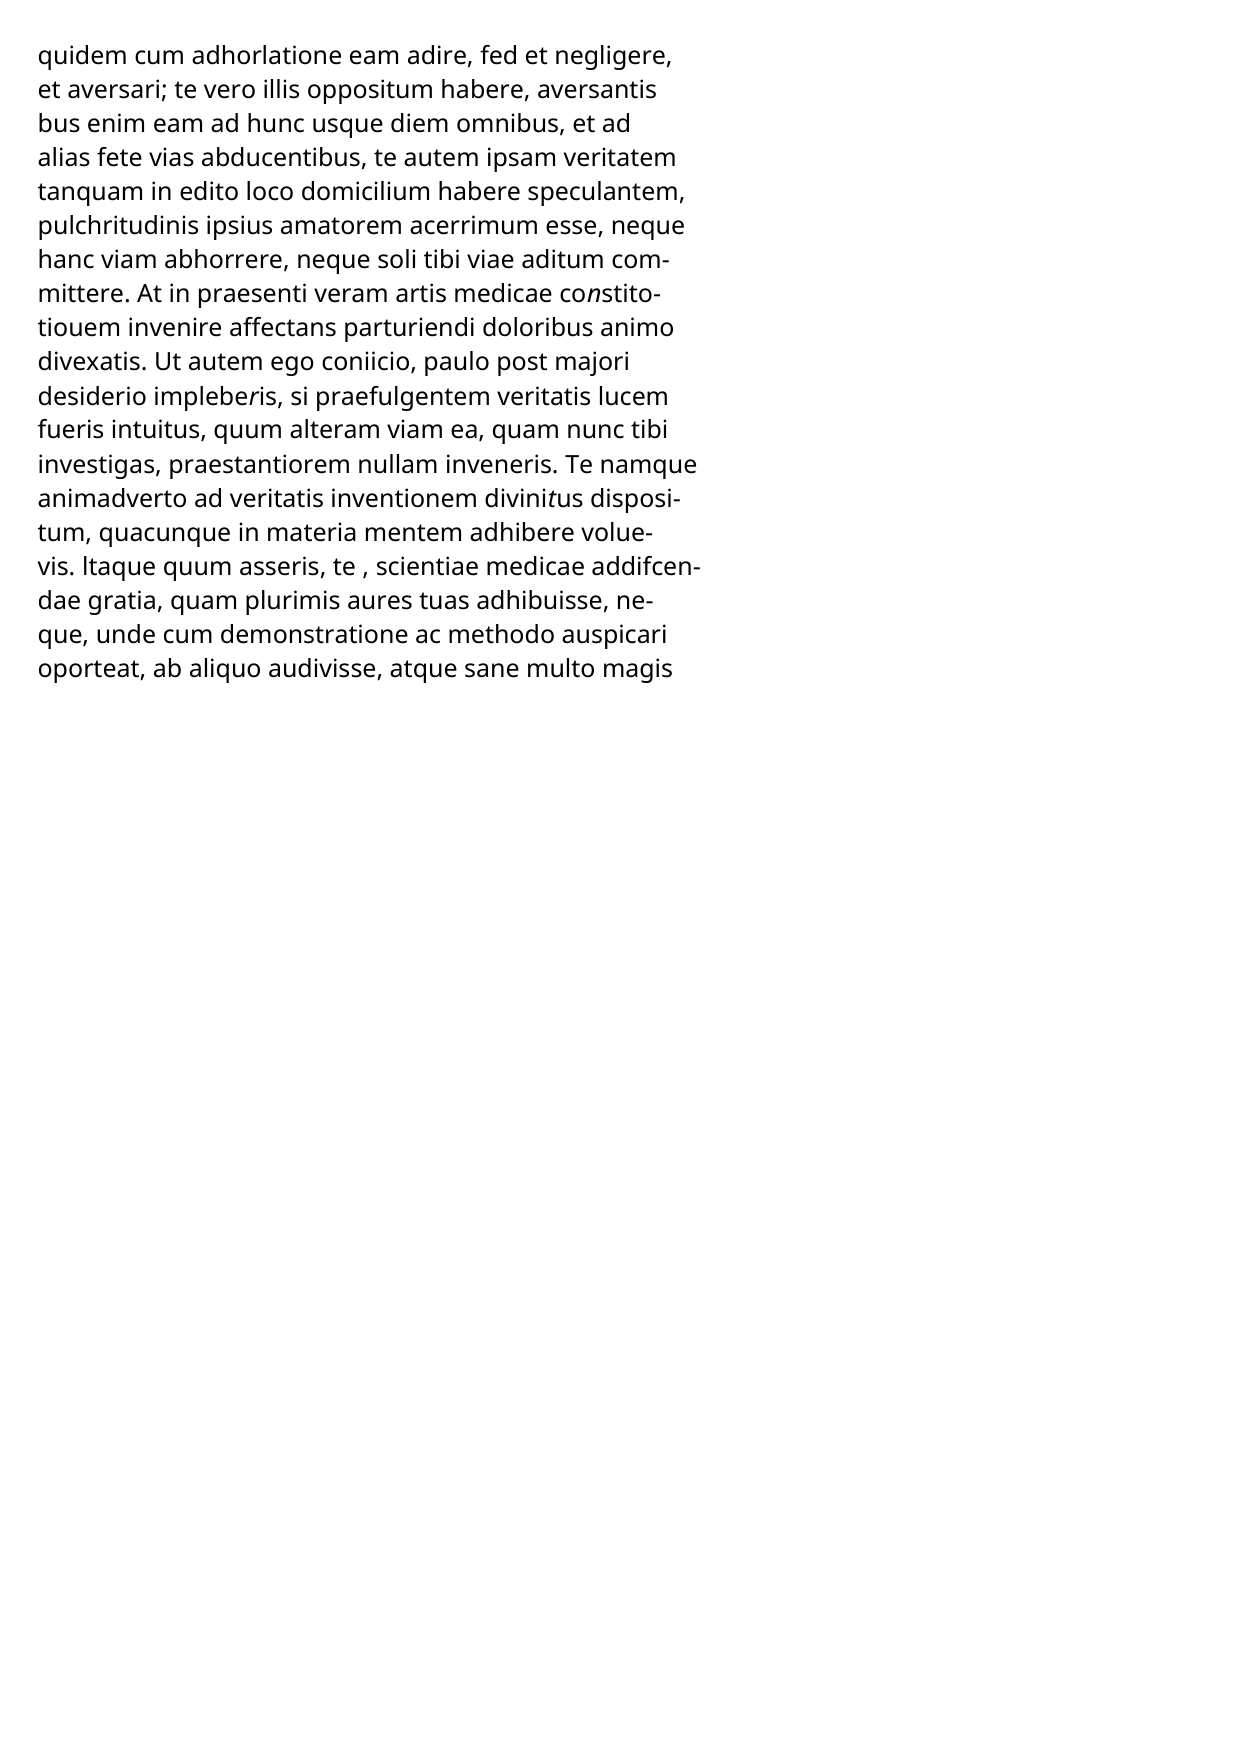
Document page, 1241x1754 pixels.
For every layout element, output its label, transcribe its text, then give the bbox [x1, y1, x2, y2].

text quidem cum adhorlatione eam adire, fed et negligere, et aversari; te vero illis oppositum habere, aversantis bus enim eam ad hunc usque diem omnibus, et ad alias fete vias abducentibus, te autem ipsam veritatem tanquam in edito loco domicilium habere speculantem, pulchritudinis ipsius amatorem acerrimum esse, neque hanc viam abhorrere, neque soli tibi viae aditum com- mittere. At in praesenti veram artis medicae constito- tiouem invenire affectans parturiendi doloribus animo divexatis. Ut autem ego coniicio, paulo post majori desiderio impleberis, si praefulgentem veritatis lucem fueris intuitus, quum alteram viam ea, quam nunc tibi investigas, praestantiorem nullam inveneris. Te namque animadverto ad veritatis inventionem divinitus disposi- tum, quacunque in materia mentem adhibere volue- vis. ltaque quum asseris, te , scientiae medicae addifcen- dae gratia, quam plurimis aures tuas adhibuisse, ne- que, unde cum demonstratione ac methodo auspicari oporteat, ab aliquo audivisse, atque sane multo magis [37, 37, 1203, 685]
